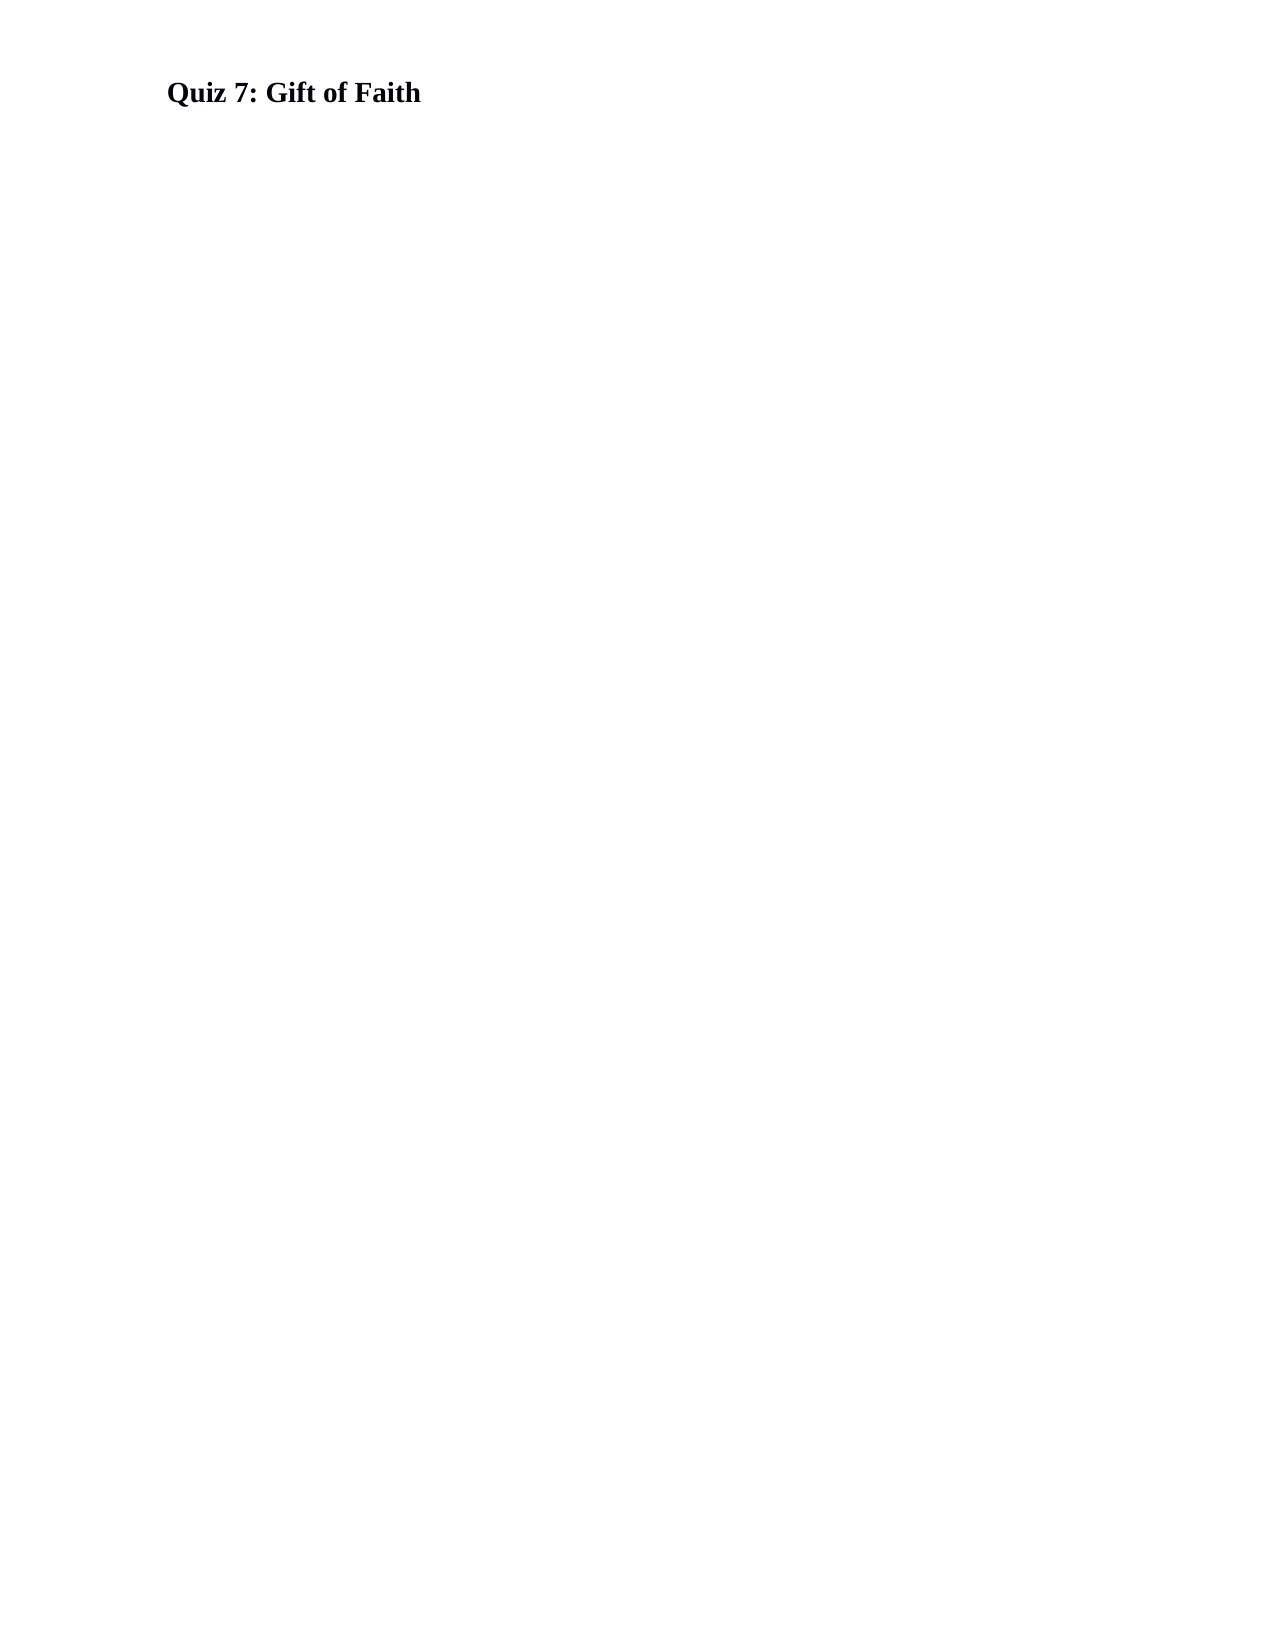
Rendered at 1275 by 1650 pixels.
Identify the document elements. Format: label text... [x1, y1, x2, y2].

subtitle Quiz 7: Gift of Faith [150, 75, 437, 108]
